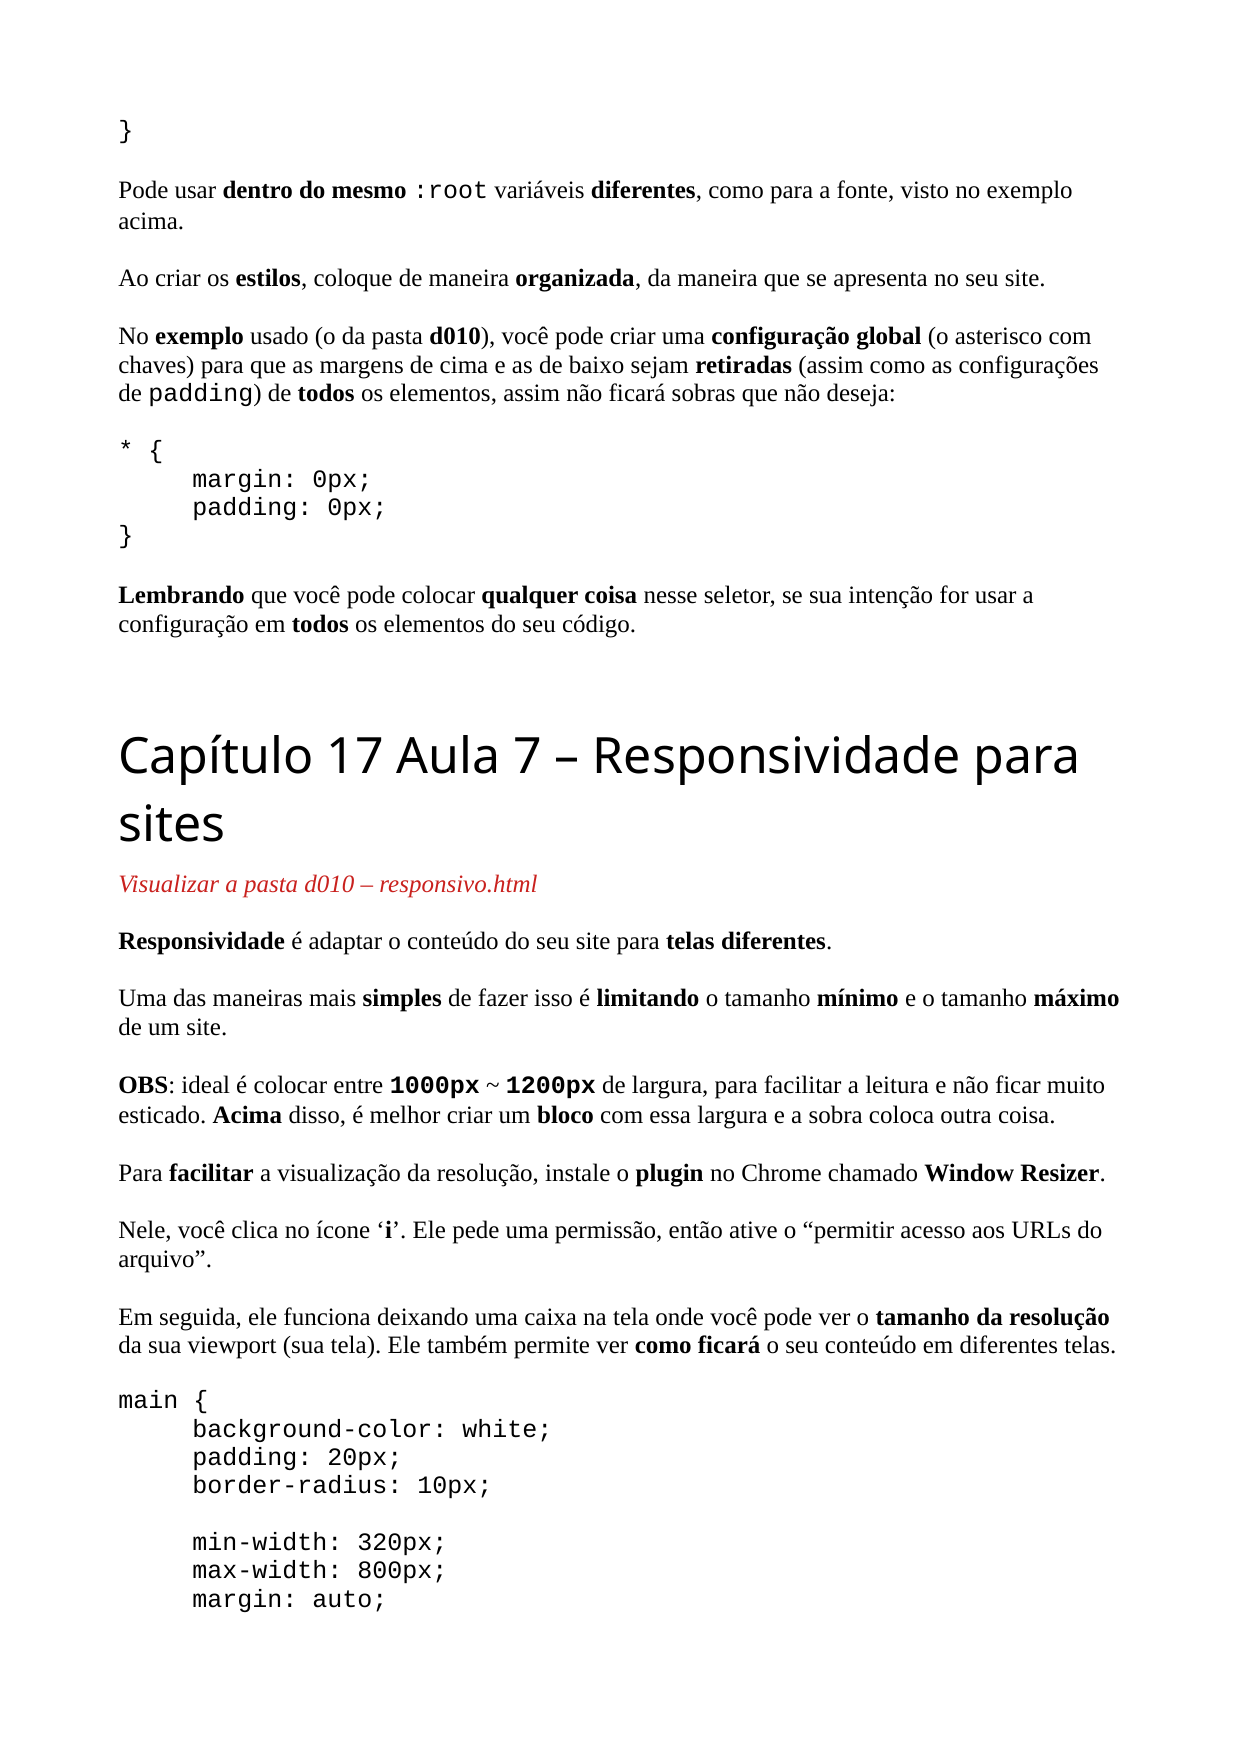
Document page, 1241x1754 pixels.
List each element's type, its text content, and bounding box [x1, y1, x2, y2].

text margin: auto; [118, 1586, 1122, 1615]
text margin: 0px; [118, 466, 1122, 495]
text background-color: white; [118, 1416, 1122, 1445]
text Uma das maneiras mais simples de fazer isso é limitando o tamanho mínimo e o tamanho máximo de um site. [118, 983, 1122, 1041]
text Lembrando que você pode colocar qualquer coisa nesse seletor, se sua intenção for usar a configuração em todos os elementos do seu código. [118, 580, 1122, 638]
text Pode usar dentro do mesmo :root variáveis diferentes, como para a fonte, visto no exemplo acima. [118, 175, 1122, 235]
text * { [118, 438, 1122, 466]
text main { [118, 1388, 1122, 1416]
text } [118, 118, 1122, 146]
text } [118, 523, 1122, 551]
text OBS: ideal é colocar entre 1000px ~ 1200px de largura, para facilitar a leitura e não ficar muito esticado. Acima disso, é melhor criar um bloco com essa largura e a sobra coloca outra coisa. [118, 1070, 1122, 1129]
text min-width: 320px; [118, 1530, 1122, 1558]
text Nele, você clica no ícone ‘i’. Ele pede uma permissão, então ative o “permitir acesso aos URLs do arquivo”. [118, 1216, 1122, 1273]
text Responsividade é adaptar o conteúdo do seu site para telas diferentes. [118, 926, 1122, 955]
text Ao criar os estilos, coloque de maneira organizada, da maneira que se apresenta no seu site. [118, 263, 1122, 292]
text border-radius: 10px; [118, 1473, 1122, 1501]
text Visualizar a pasta d010 – responsivo.html [118, 869, 1122, 898]
text Para facilitar a visualização da resolução, instale o plugin no Chrome chamado Window Resizer. [118, 1158, 1122, 1187]
subtitle Capítulo 17 Aula 7 – Responsividade para sites [118, 720, 1122, 856]
text padding: 0px; [118, 495, 1122, 523]
text max-width: 800px; [118, 1558, 1122, 1586]
text Em seguida, ele funciona deixando uma caixa na tela onde você pode ver o tamanho da resolução da sua viewport (sua tela). Ele também permite ver como ficará o seu conteúdo em diferentes telas. [118, 1302, 1122, 1359]
text padding: 20px; [118, 1445, 1122, 1473]
text No exemplo usado (o da pasta d010), você pode criar uma configuração global (o asterisco com chaves) para que as margens de cima e as de baixo sejam retiradas (assim como as configurações de padding) de todos os elementos, assim não ficará sobras que não deseja: [118, 321, 1122, 409]
